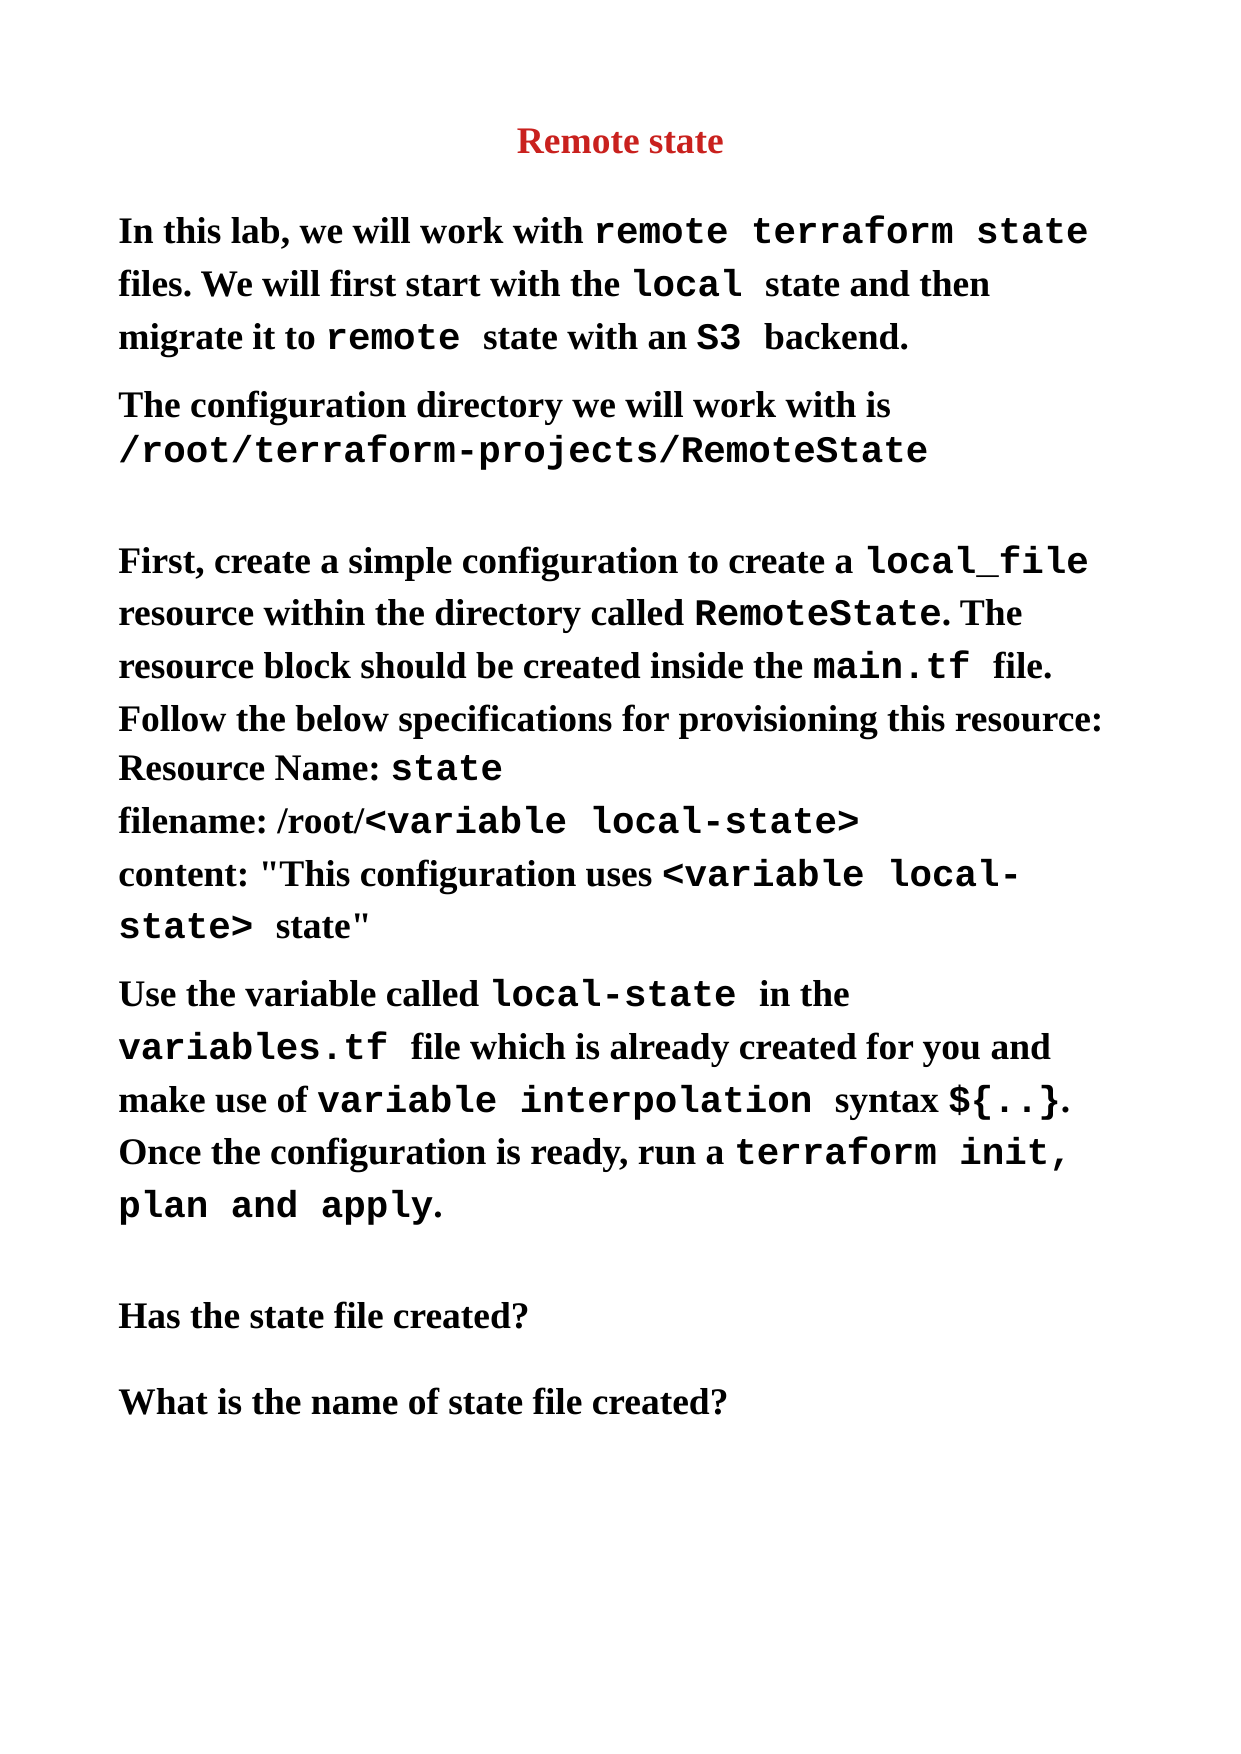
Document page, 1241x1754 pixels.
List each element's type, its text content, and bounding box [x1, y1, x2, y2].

text Has the state file created? [118, 1293, 1122, 1336]
text Remote state [118, 118, 1122, 161]
text The configuration directory we will work with is /root/terraform-projects/RemoteState [118, 382, 1122, 474]
text In this lab, we will work with remote terraform state files. We will first start with the local state and then migrate it to remote state with an S3 backend. [118, 209, 1122, 361]
text Use the variable called local-state in the variables.tf file which is already created for you and make use of variable interpolation syntax ${..}. Once the configuration is ready, run a terraform init, plan and apply. [118, 972, 1122, 1229]
text First, create a simple configuration to create a local_file resource within the directory called RemoteState. The resource block should be created inside the main.tf file. Follow the below specifications for provisioning this resource: Resource Name: state filename: /root/<variable local-state> content: "This configuration uses <variable local-state> state" [118, 538, 1122, 950]
text What is the name of state file created? [118, 1379, 1122, 1423]
